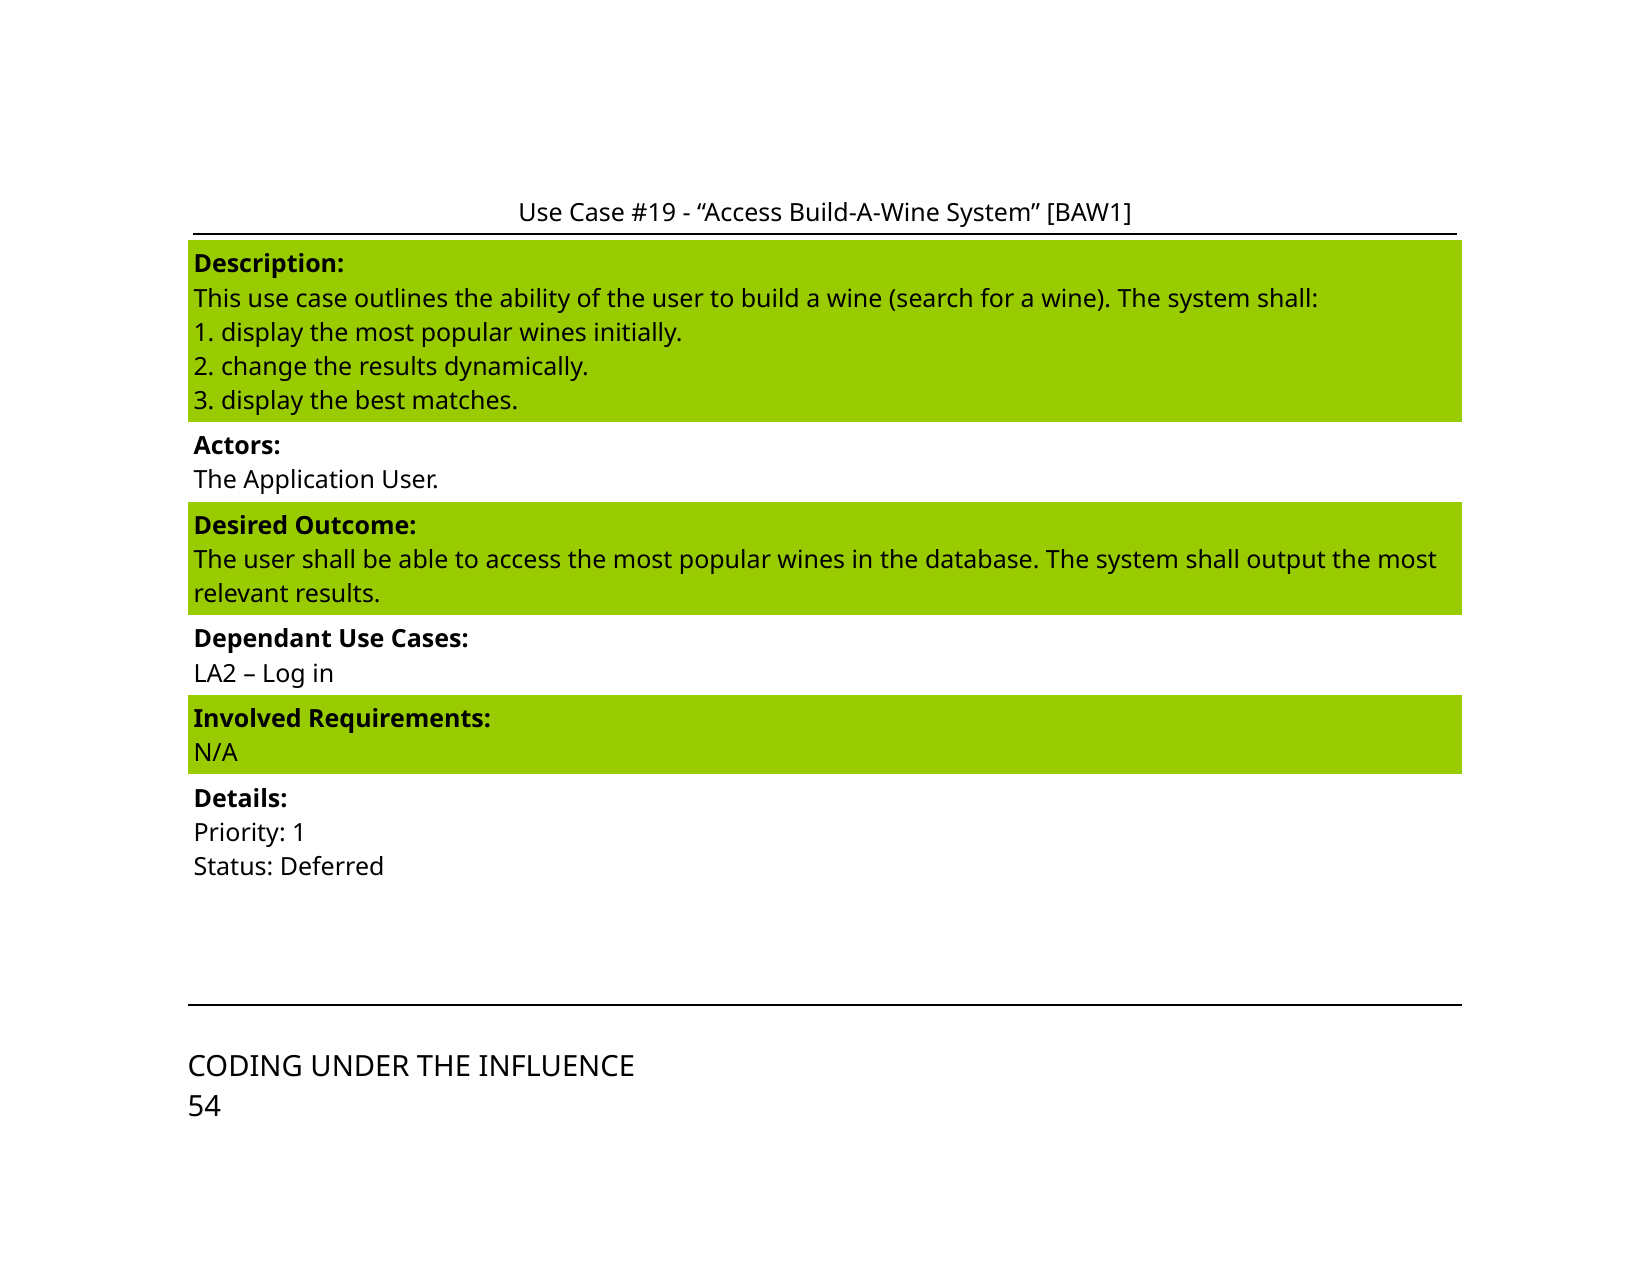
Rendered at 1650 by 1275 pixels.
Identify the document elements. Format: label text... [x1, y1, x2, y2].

table_cell Dependant Use Cases: LA2 – Log in [188, 615, 1462, 695]
table_cell Description: This use case outlines the ability of the user to build a wine (search for a wine). The system shall: 1. display the most popular wines initially. 2. change the results dynamically. 3. display the best matches. [188, 240, 1462, 422]
table_cell Actors: The Application User. [188, 422, 1462, 502]
table_cell Details: Priority: 1 Status: Deferred [188, 775, 1462, 888]
table_header Use Case #19 - “Access Build-A-Wine System” [BAW1] [188, 184, 1462, 240]
table_cell Involved Requirements: N/A [188, 695, 1462, 774]
table_cell Desired Outcome: The user shall be able to access the most popular wines in the database. The system shall output the most relevant results. [188, 502, 1462, 615]
